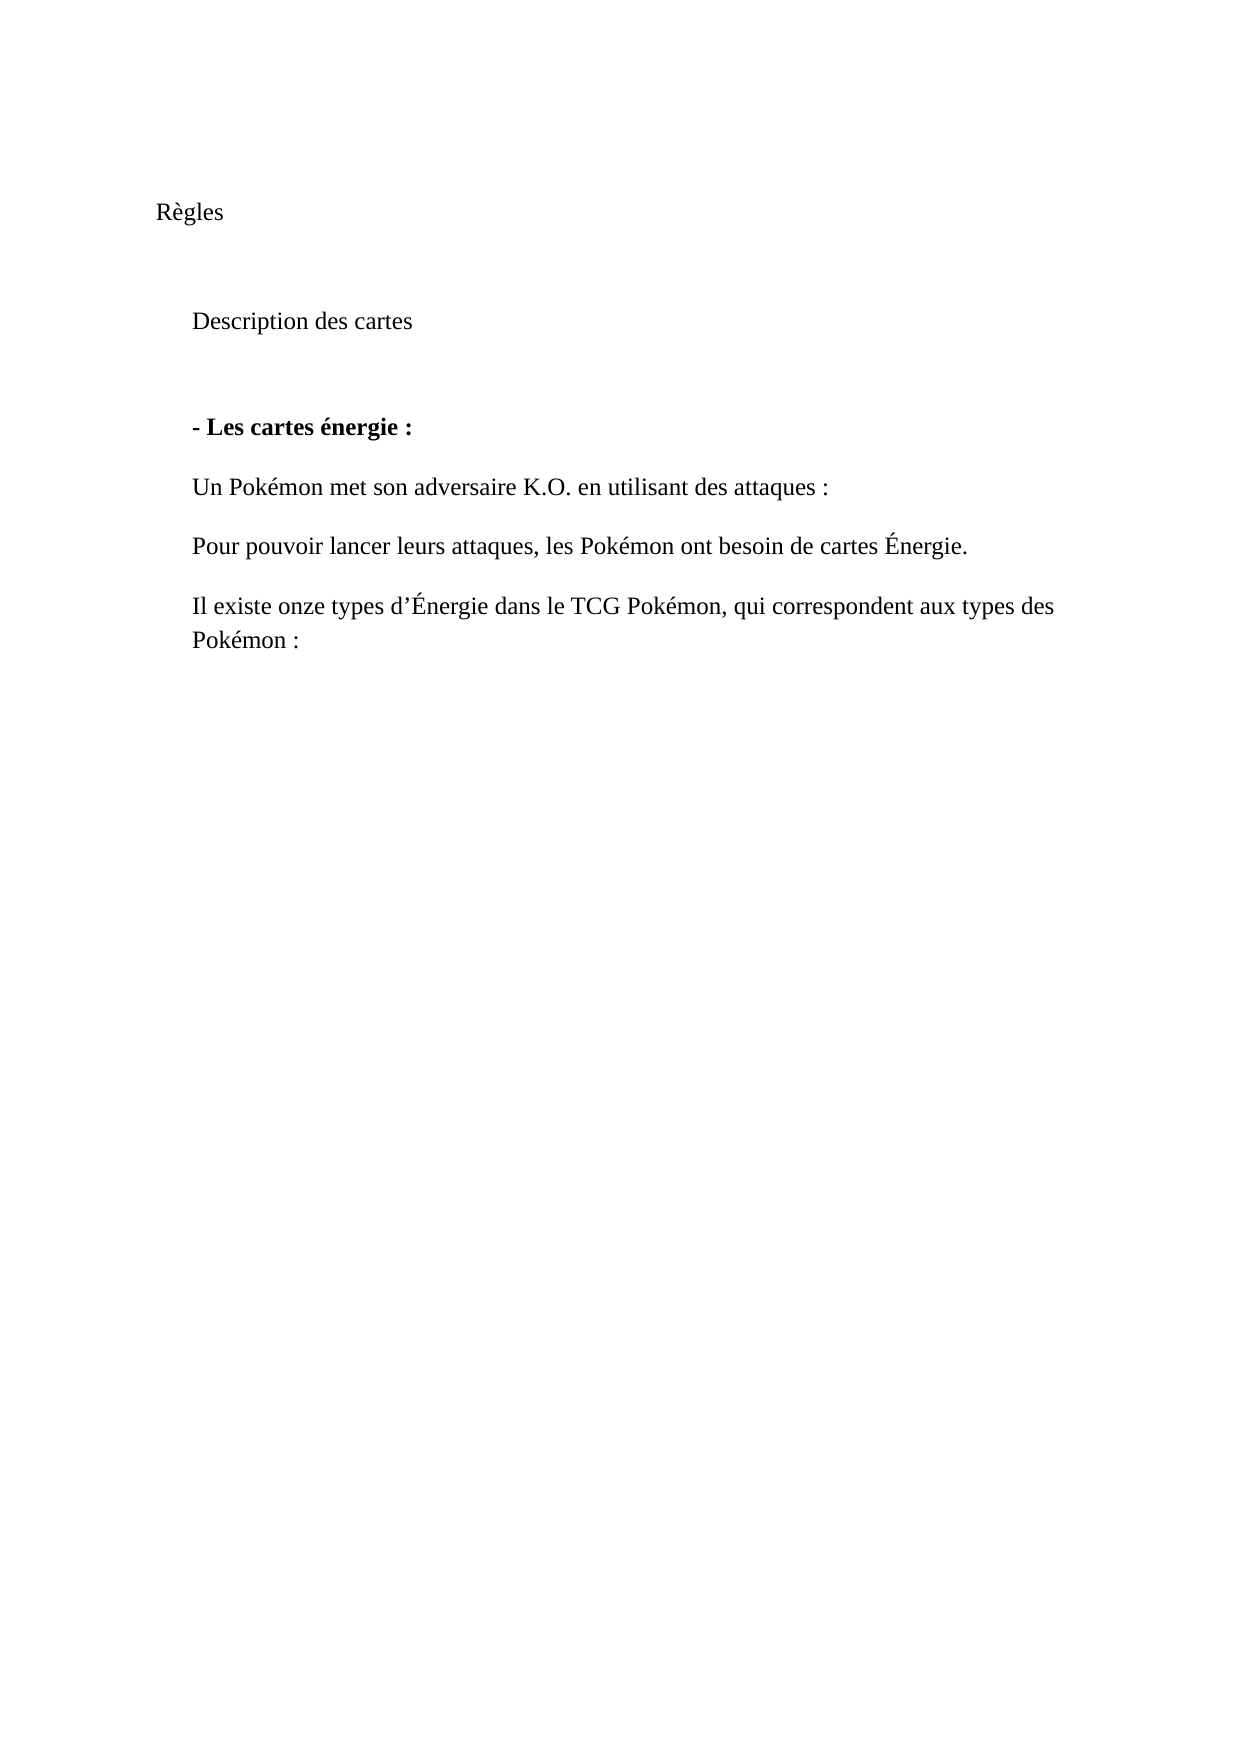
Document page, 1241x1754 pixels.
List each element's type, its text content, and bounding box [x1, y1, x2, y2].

text - Les cartes énergie : [192, 412, 1122, 441]
text Règles [156, 168, 1122, 226]
text Il existe onze types d’Énergie dans le TCG Pokémon, qui correspondent aux types des Pokémon : [192, 591, 1122, 654]
text Description des cartes [192, 306, 1122, 335]
text Pour pouvoir lancer leurs attaques, les Pokémon ont besoin de cartes Énergie. [192, 531, 1122, 560]
text Un Pokémon met son adversaire K.O. en utilisant des attaques : [192, 472, 1122, 501]
